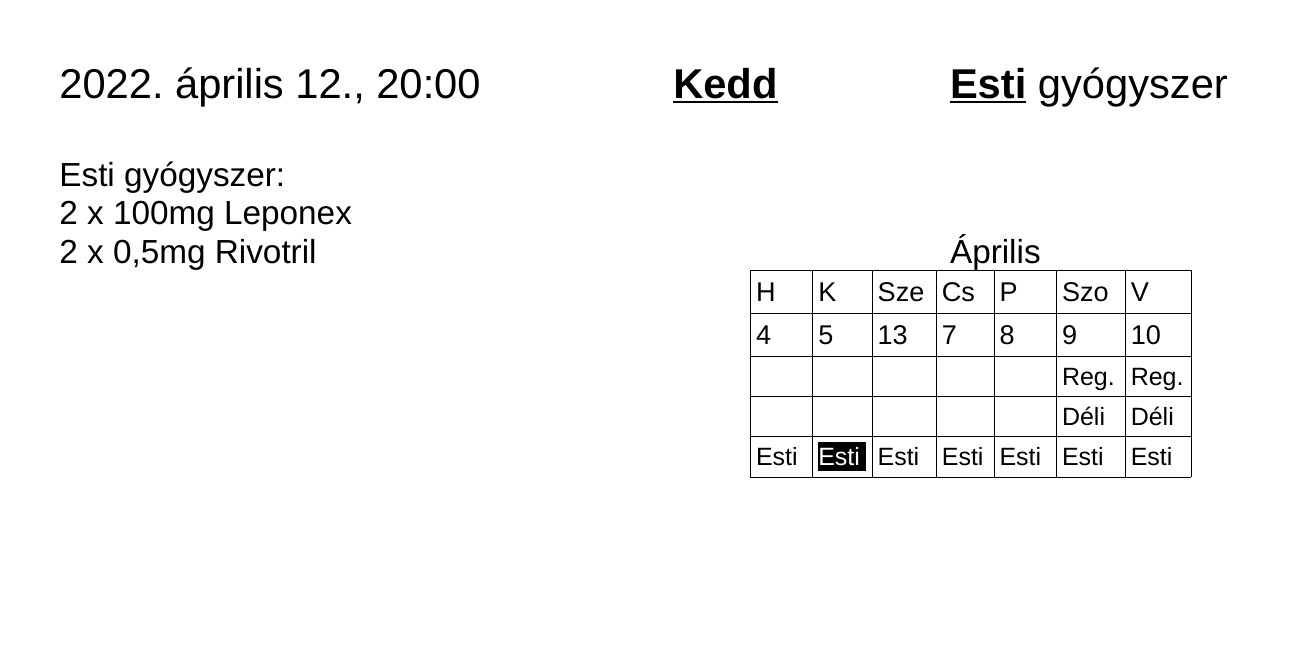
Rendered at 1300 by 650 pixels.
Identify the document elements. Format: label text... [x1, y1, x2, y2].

table_header P [995, 271, 1056, 313]
table_cell [937, 397, 994, 436]
table_header K [813, 271, 872, 313]
table_cell [995, 357, 1056, 396]
table_cell 12 [813, 314, 872, 356]
table_cell Déli [1126, 397, 1191, 436]
table_cell 17 [1126, 314, 1191, 356]
table_cell [995, 397, 1056, 436]
text Esti gyógyszer: [59, 155, 1240, 193]
table_cell [937, 357, 994, 396]
table_cell Esti [1057, 437, 1125, 477]
table_cell Esti [937, 437, 994, 477]
table_cell Esti [751, 437, 812, 477]
table_cell 11 [751, 314, 812, 356]
table_cell [813, 357, 872, 396]
table_header V [1126, 271, 1191, 313]
table_cell [813, 397, 872, 436]
text 2 x 100mg Leponex [59, 193, 1240, 232]
table_cell Esti [1126, 437, 1191, 477]
table_cell 16 [1057, 314, 1125, 356]
table_cell 13 [873, 314, 936, 356]
table_cell 15 [995, 314, 1056, 356]
table_cell [751, 357, 812, 396]
table_cell [873, 357, 936, 396]
table_header Szo [1057, 271, 1125, 313]
table_cell Reg. [1057, 357, 1125, 396]
table_cell Esti [995, 437, 1056, 477]
table_cell [751, 397, 812, 436]
text 2 x 0,5mg Rivotril Április [59, 232, 1240, 270]
table_header H [751, 271, 812, 313]
table_header Sze [873, 271, 936, 313]
table_cell Esti [813, 437, 872, 477]
table_cell [873, 397, 936, 436]
table_cell Déli [1057, 397, 1125, 436]
table_cell Reg. [1126, 357, 1191, 396]
table_header Cs [937, 271, 994, 313]
text 2022. április 12., 20:00 Kedd Esti gyógyszer [59, 59, 1240, 107]
table_cell Esti [873, 437, 936, 477]
table_cell 14 [937, 314, 994, 356]
